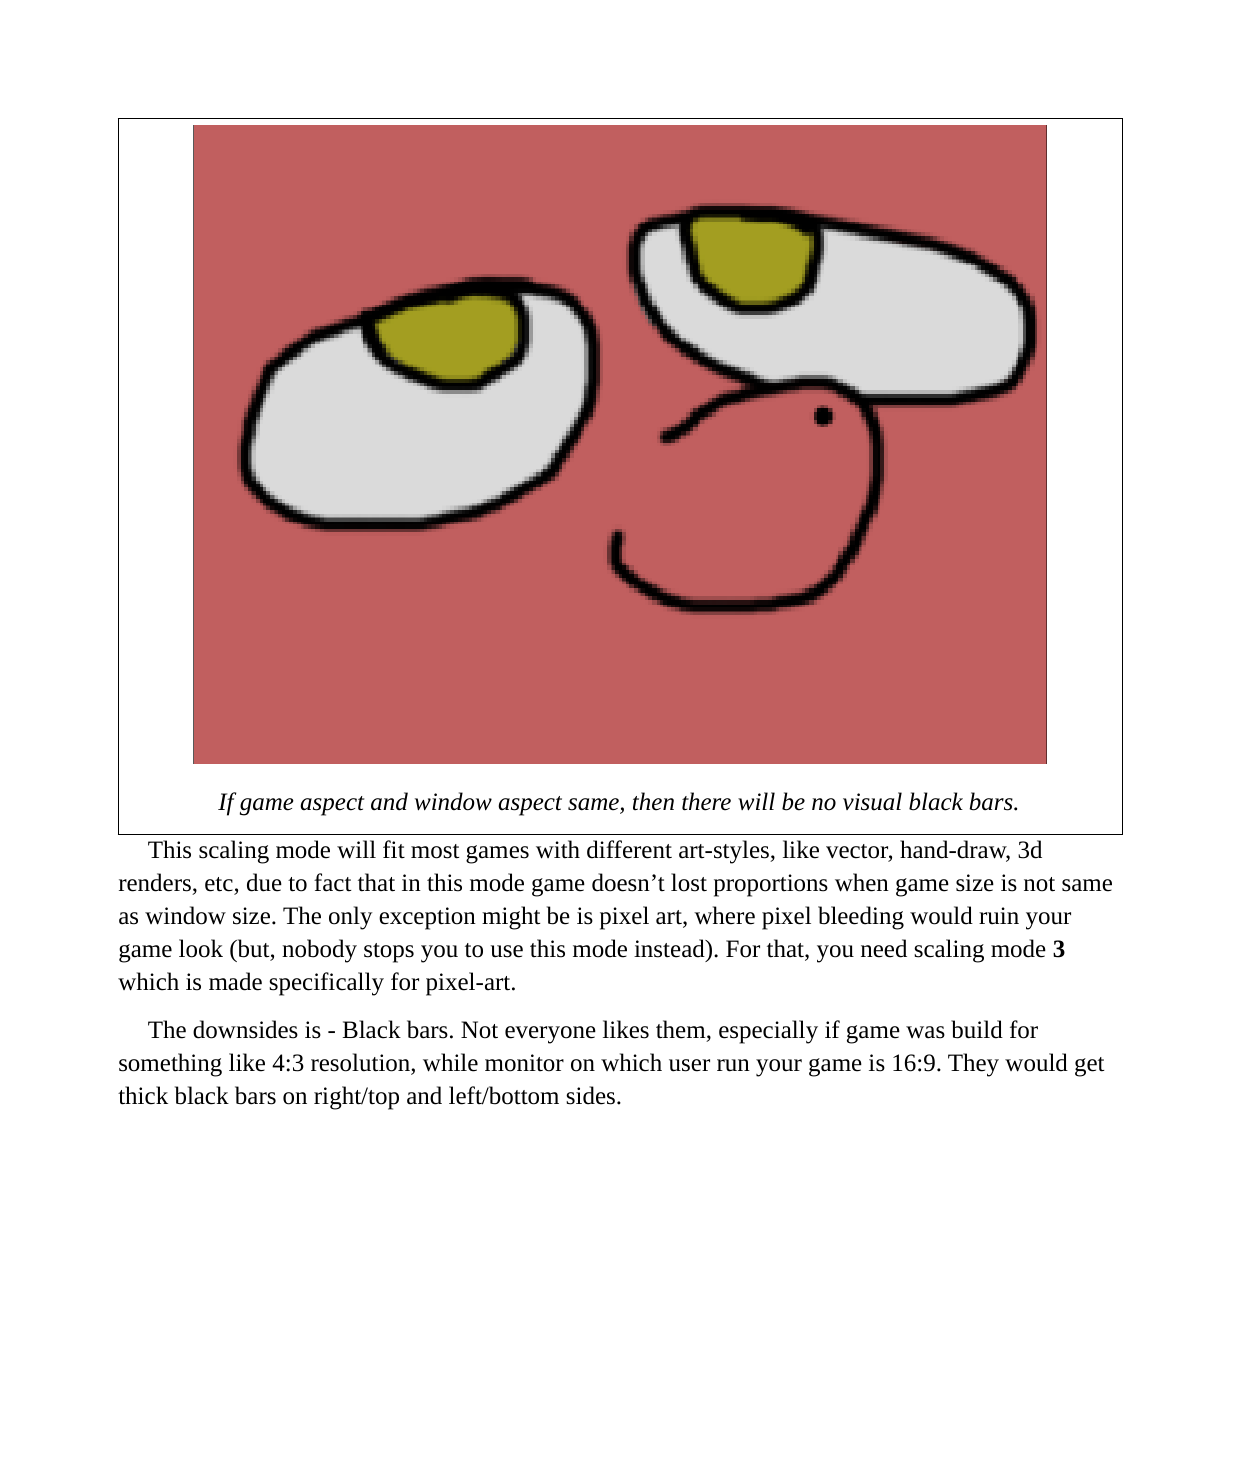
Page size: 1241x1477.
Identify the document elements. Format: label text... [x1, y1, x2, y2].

picture [193, 125, 1047, 764]
text The downsides is - Black bars. Not everyone likes them, especially if game was build for something like 4:3 resolution, while monitor on which user run your game is 16:9. They would get thick black bars on right/top and left/bottom sides. [118, 1015, 1122, 1110]
table_cell [119, 119, 1122, 769]
table_cell If game aspect and window aspect same, then there will be no visual black bars. [119, 769, 1122, 834]
text This scaling mode will fit most games with different art-styles, like vector, hand-draw, 3d renders, etc, due to fact that in this mode game doesn’t lost proportions when game size is not same as window size. The only exception might be is pixel art, where pixel bleeding would ruin your game look (but, nobody stops you to use this mode instead). For that, you need scaling mode 3 which is made specifically for pixel-art. [118, 835, 1122, 996]
